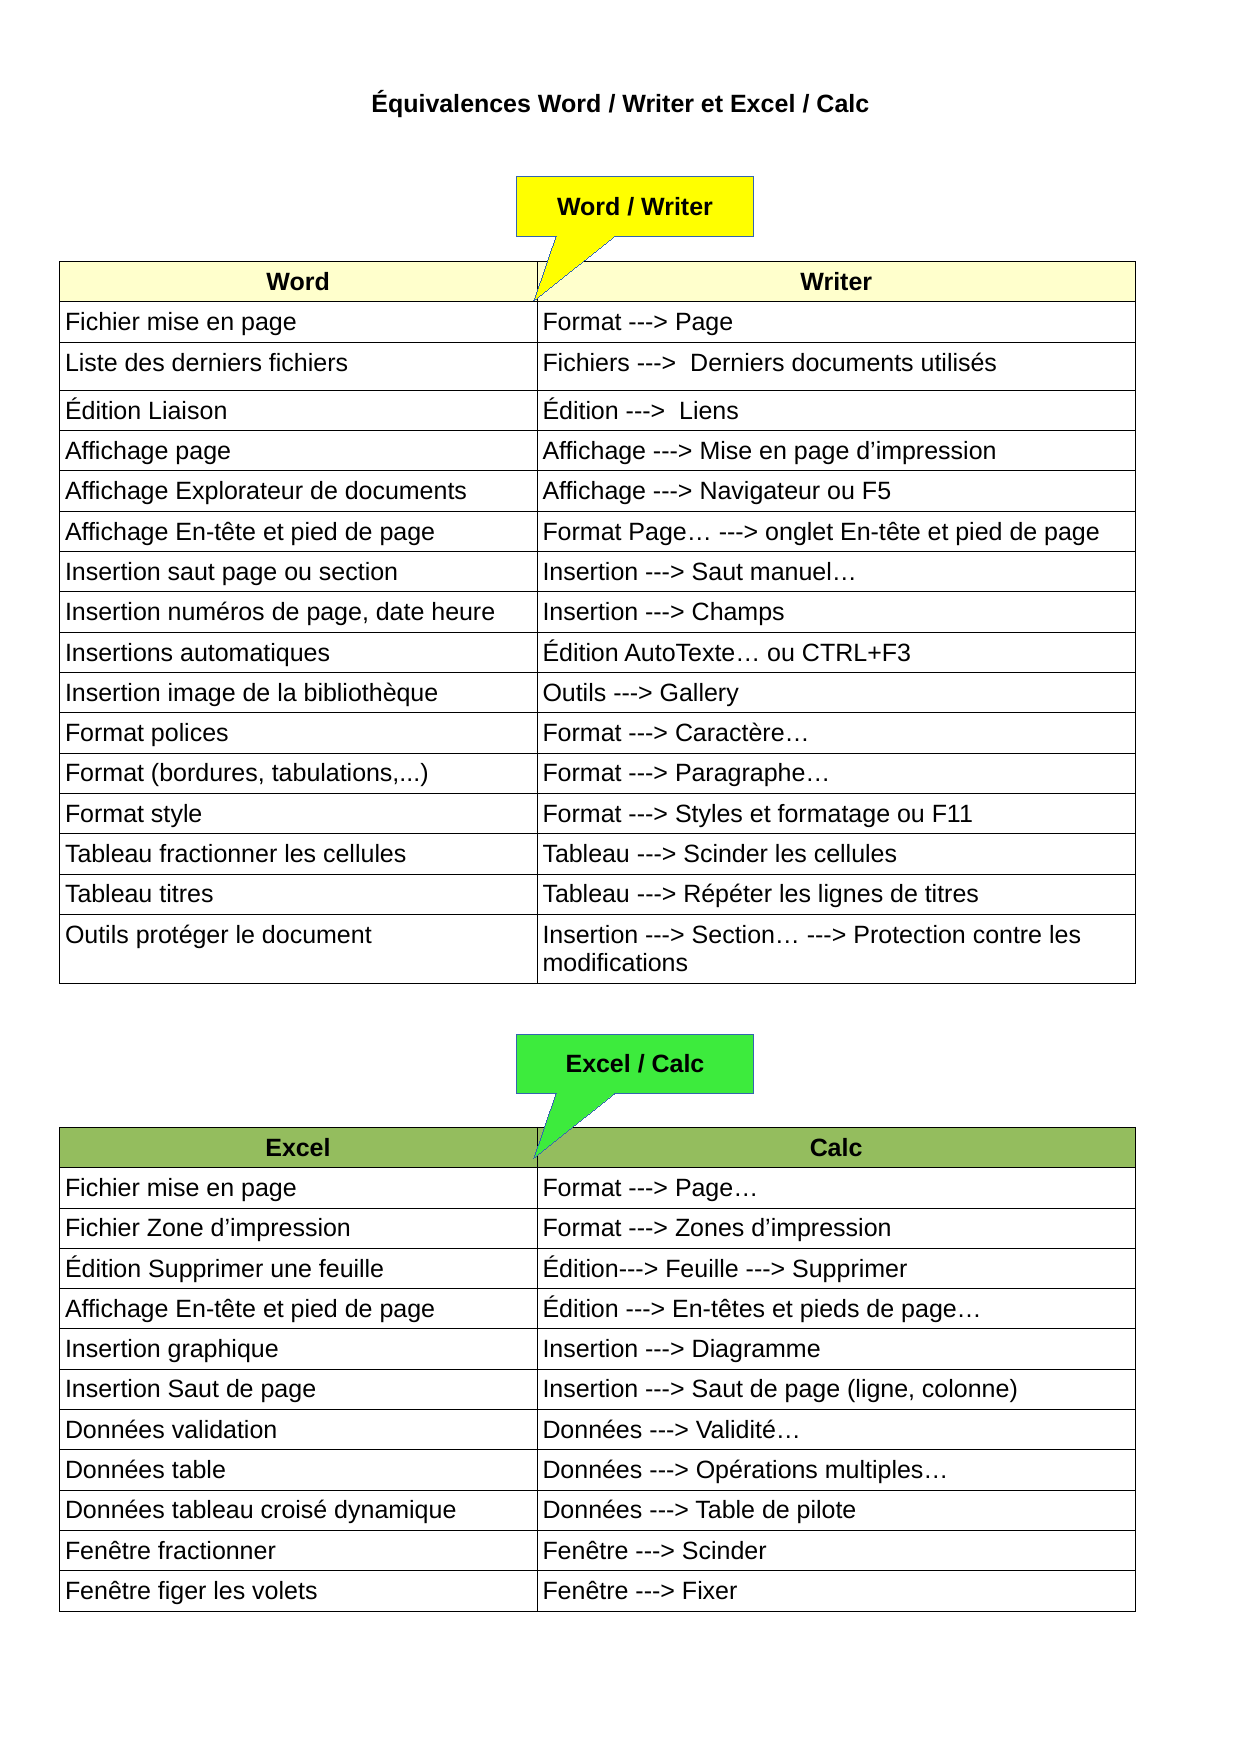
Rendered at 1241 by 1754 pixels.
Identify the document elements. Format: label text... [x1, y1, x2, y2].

table_cell Format ---> Zones d’impression [538, 1209, 1135, 1248]
table_cell Fichier mise en page [60, 1168, 537, 1207]
table_cell Liste des derniers fichiers [60, 343, 537, 390]
table_cell Édition Supprimer une feuille [60, 1249, 537, 1288]
table_cell Données tableau croisé dynamique [60, 1491, 537, 1530]
table_cell Données ---> Validité… [538, 1410, 1135, 1449]
table_cell Affichage Explorateur de documents [60, 471, 537, 511]
table_cell Données validation [60, 1410, 537, 1449]
table_cell Fichier mise en page [60, 302, 537, 342]
table_cell Fenêtre ---> Fixer [538, 1571, 1135, 1611]
table_header Excel [60, 1128, 537, 1167]
table_cell Tableau fractionner les cellules [60, 834, 537, 873]
table_cell Insertion ---> Saut manuel… [538, 552, 1135, 591]
table_cell Tableau titres [60, 875, 537, 914]
table_cell Édition---> Feuille ---> Supprimer [538, 1249, 1135, 1288]
table_header Calc [538, 1128, 1135, 1167]
table_cell Tableau ---> Scinder les cellules [538, 834, 1135, 873]
table_cell Affichage page [60, 431, 537, 470]
table_header Writer [538, 262, 1135, 301]
table_cell Données ---> Opérations multiples… [538, 1450, 1135, 1489]
table_cell Fenêtre ---> Scinder [538, 1531, 1135, 1570]
table_cell Fichiers ---> Derniers documents utilisés [538, 343, 1135, 390]
table_cell Insertion saut page ou section [60, 552, 537, 591]
table_cell Insertion ---> Champs [538, 592, 1135, 632]
table_cell Insertion ---> Diagramme [538, 1329, 1135, 1369]
table_cell Format ---> Paragraphe… [538, 754, 1135, 793]
table_cell Insertion image de la bibliothèque [60, 673, 537, 712]
table_cell Fenêtre figer les volets [60, 1571, 537, 1611]
table_cell Format ---> Page [538, 302, 1135, 342]
table_cell Édition AutoTexte… ou CTRL+F3 [538, 633, 1135, 672]
table_cell Données table [60, 1450, 537, 1489]
table_cell Édition ---> Liens [538, 391, 1135, 430]
table_cell Insertions automatiques [60, 633, 537, 672]
table_cell Affichage En-tête et pied de page [60, 512, 537, 551]
table_cell Affichage En-tête et pied de page [60, 1289, 537, 1328]
table_cell Outils ---> Gallery [538, 673, 1135, 712]
table_cell Affichage ---> Mise en page d’impression [538, 431, 1135, 470]
table_cell Insertion graphique [60, 1329, 537, 1369]
table_cell Format ---> Styles et formatage ou F11 [538, 794, 1135, 833]
table_cell Format ---> Caractère… [538, 713, 1135, 753]
table_cell Format Page… ---> onglet En-tête et pied de page [538, 512, 1135, 551]
table_cell Format ---> Page… [538, 1168, 1135, 1207]
table_cell Format (bordures, tabulations,...) [60, 754, 537, 793]
table_cell Édition ---> En-têtes et pieds de page… [538, 1289, 1135, 1328]
table_cell Format style [60, 794, 537, 833]
text Équivalences Word / Writer et Excel / Calc [59, 88, 1181, 117]
table_cell Insertion ---> Saut de page (ligne, colonne) [538, 1370, 1135, 1409]
table_cell Outils protéger le document [60, 915, 537, 983]
table_cell Insertion numéros de page, date heure [60, 592, 537, 632]
table_cell Fenêtre fractionner [60, 1531, 537, 1570]
table_cell Insertion ---> Section… ---> Protection contre les modifications [538, 915, 1135, 983]
table_cell Édition Liaison [60, 391, 537, 430]
table_header Word [60, 262, 537, 301]
table_cell Affichage ---> Navigateur ou F5 [538, 471, 1135, 511]
table_cell Fichier Zone d’impression [60, 1209, 537, 1248]
table_cell Tableau ---> Répéter les lignes de titres [538, 875, 1135, 914]
table_cell Insertion Saut de page [60, 1370, 537, 1409]
table_cell Données ---> Table de pilote [538, 1491, 1135, 1530]
table_cell Format polices [60, 713, 537, 753]
